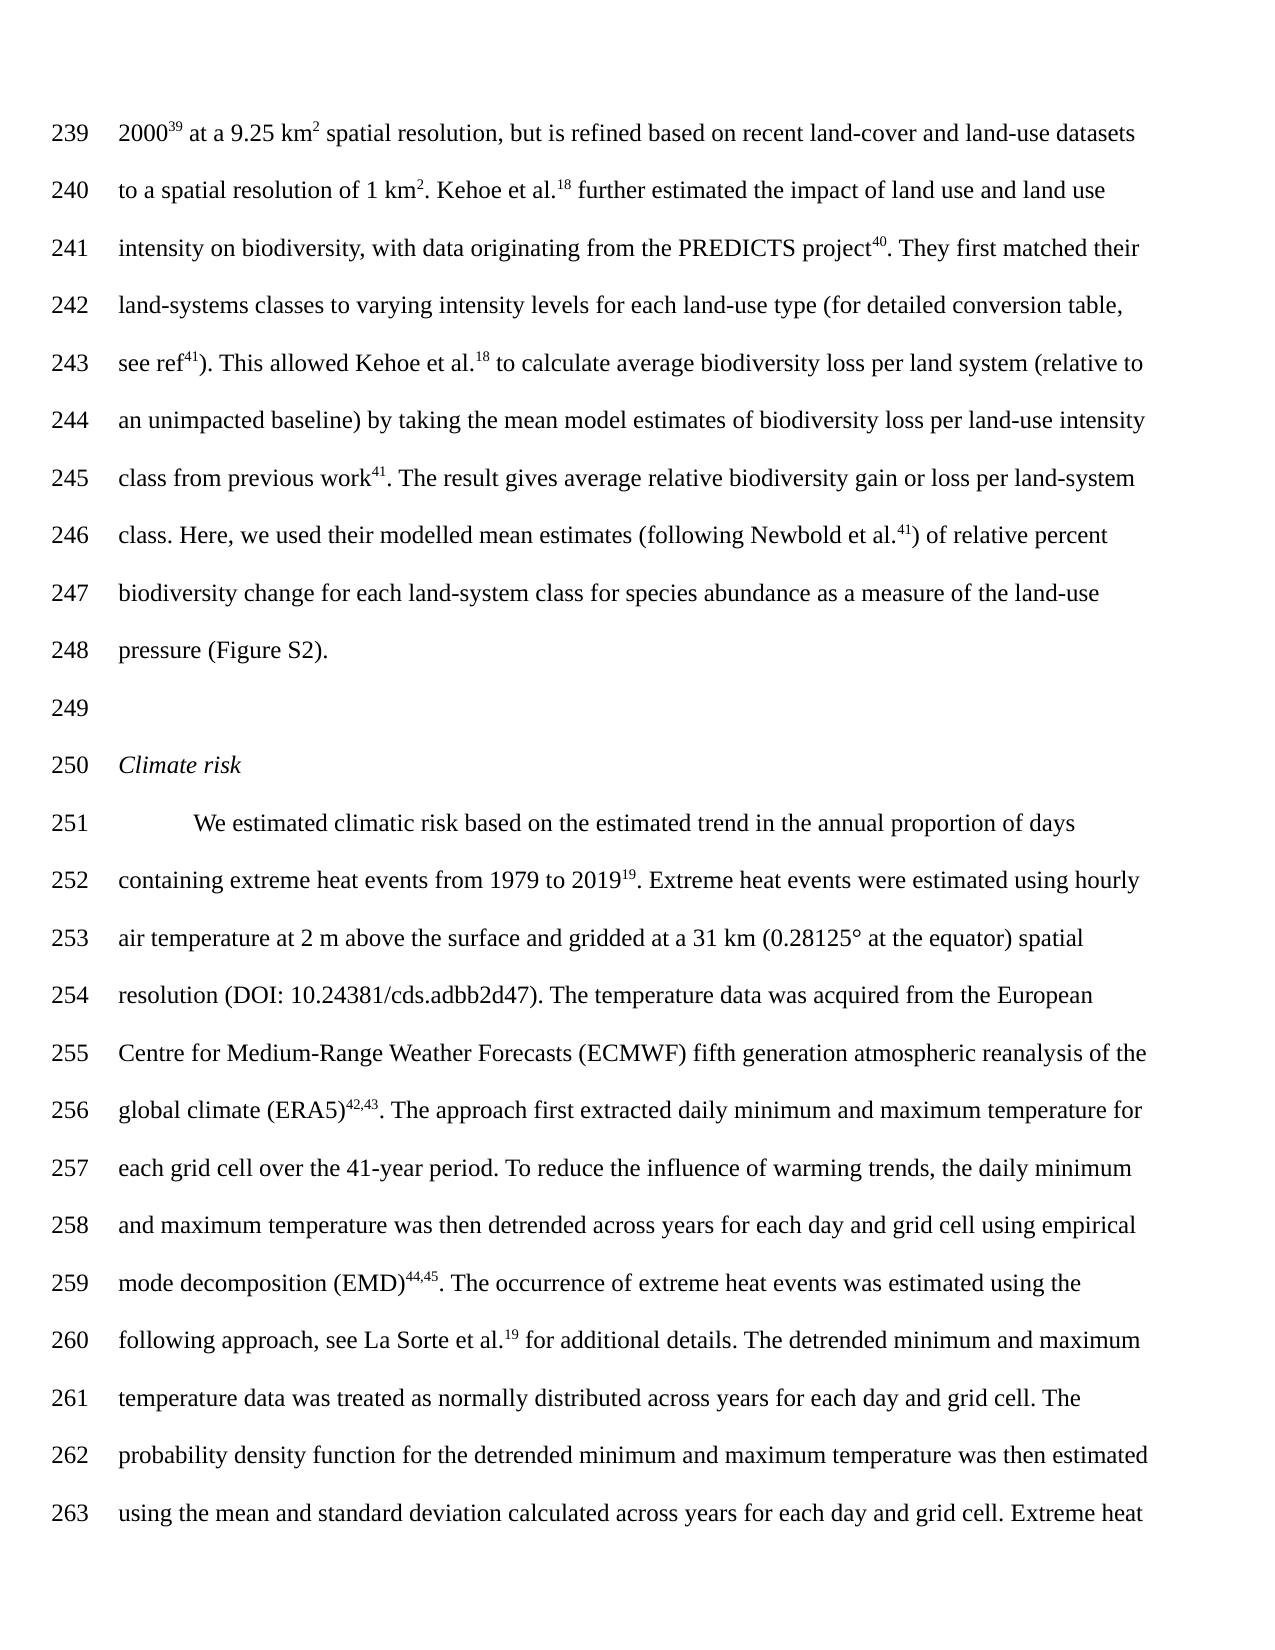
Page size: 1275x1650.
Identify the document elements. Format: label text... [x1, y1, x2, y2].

text Climate risk [118, 751, 1157, 779]
text 200039 at a 9.25 km2 spatial resolution, but is refined based on recent land-cover and land-use datasets to a spatial resolution of 1 km2. Kehoe et al.18 further estimated the impact of land use and land use intensity on biodiversity, with data originating from the PREDICTS project40. They first matched their land-systems classes to varying intensity levels for each land-use type (for detailed conversion table, see ref41). This allowed Kehoe et al.18 to calculate average biodiversity loss per land system (relative to an unimpacted baseline) by taking the mean model estimates of biodiversity loss per land-use intensity class from previous work41. The result gives average relative biodiversity gain or loss per land-system class. Here, we used their modelled mean estimates (following Newbold et al.41) of relative percent biodiversity change for each land-system class for species abundance as a measure of the land-use pressure (Figure S2). [118, 118, 1157, 664]
text We estimated climatic risk based on the estimated trend in the annual proportion of days containing extreme heat events from 1979 to 201919. Extreme heat events were estimated using hourly air temperature at 2 m above the surface and gridded at a 31 km (0.28125° at the equator) spatial resolution (DOI: 10.24381/cds.adbb2d47). The temperature data was acquired from the European Centre for Medium-Range Weather Forecasts (ECMWF) fifth generation atmospheric reanaly­sis of the global climate (ERA5)42,43. The approach first extracted daily minimum and maximum temperature for each grid cell over the 41-year period. To reduce the influence of warming trends, the daily minimum and maximum temperature was then detrended across years for each day and grid cell using empirical mode decomposition (EMD)44,45. The occurrence of extreme heat events was estimated using the following approach, see La Sorte et al.19 for additional details. The detrended minimum and maximum temperature data was treated as normally distributed across years for each day and grid cell. The probability density function for the detrended minimum and maximum temperature was then estimated using the mean and standard deviation calculated across years for each day and grid cell. Extreme heat [118, 808, 1157, 1527]
